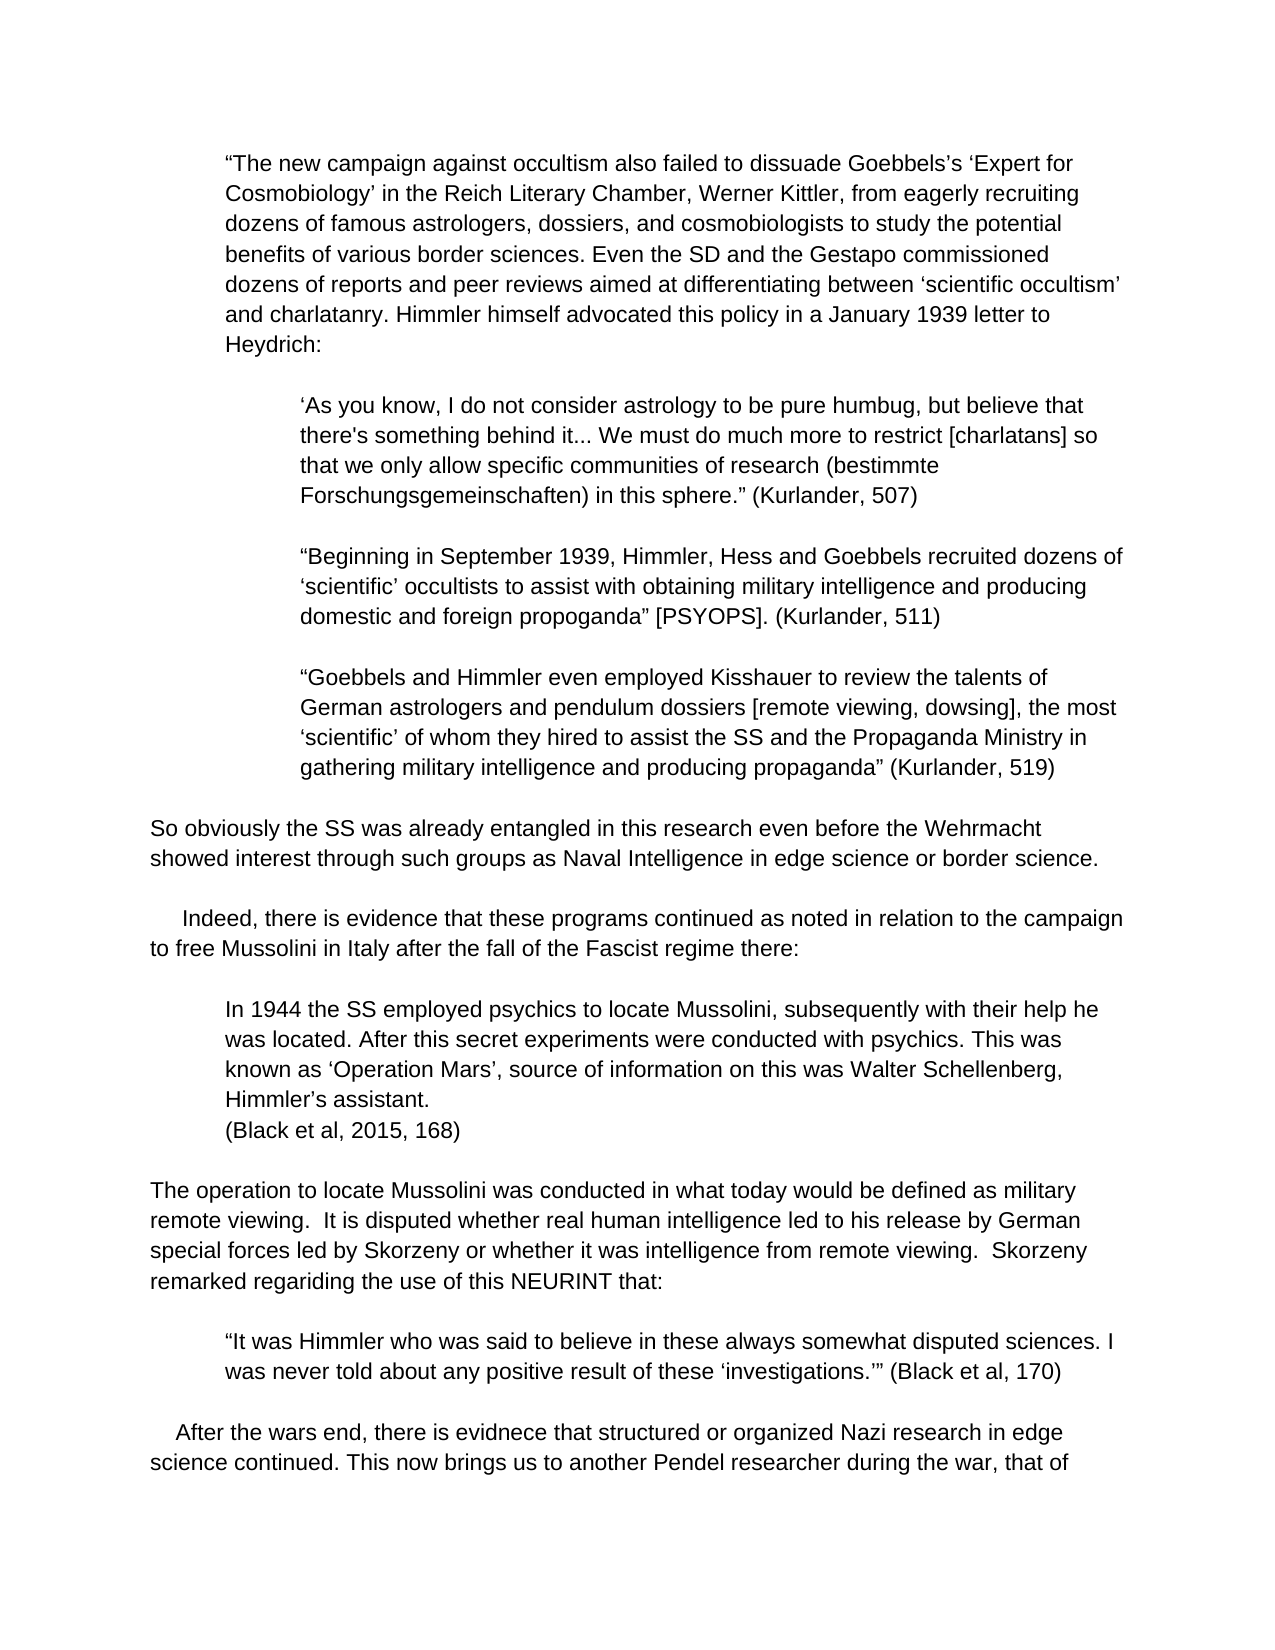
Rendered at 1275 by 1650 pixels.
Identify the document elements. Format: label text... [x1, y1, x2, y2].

text “Beginning in September 1939, Himmler, Hess and Goebbels recruited dozens of ‘scientific’ occultists to assist with obtaining military intelligence and producing domestic and foreign propoganda” [PSYOPS]. (Kurlander, 511) [300, 543, 1125, 660]
text After the wars end, there is evidnece that structured or organized Nazi research in edge science continued. This now brings us to another Pendel researcher during the war, that of [150, 1419, 1125, 1475]
text Indeed, there is evidence that these programs continued as noted in relation to the campaign to free Mussolini in Italy after the fall of the Fascist regime there: [150, 905, 1125, 962]
text “It was Himmler who was said to believe in these always somewhat disputed sciences. I was never told about any positive result of these ‘investigations.’” (Black et al, 170) [225, 1328, 1125, 1385]
text The operation to locate Mussolini was conducted in what today would be defined as military remote viewing. It is disputed whether real human intelligence led to his release by German special forces led by Skorzeny or whether it was intelligence from remote viewing. Skorzeny remarked regariding the use of this NEURINT that: [150, 1177, 1125, 1294]
text So obviously the SS was already entangled in this research even before the Wehrmacht showed interest through such groups as Naval Intelligence in edge science or border science. [150, 814, 1125, 871]
text In 1944 the SS employed psychics to locate Mussolini, subsequently with their help he was located. After this secret experiments were conducted with psychics. This was known as ‘Operation Mars’, source of information on this was Walter Schellenberg, Himmler’s assistant. (Black et al, 2015, 168) [225, 996, 1125, 1173]
text ‘As you know, I do not consider astrology to be pure humbug, but believe that there's something behind it... We must do much more to restrict [charlatans] so that we only allow specific communities of research (bestimmte Forschungsgemeinschaften) in this sphere.” (Kurlander, 507) [300, 392, 1125, 539]
text “Goebbels and Himmler even employed Kisshauer to review the talents of German astrologers and pendulum dossiers [remote viewing, dowsing], the most ‘scientific’ of whom they hired to assist the SS and the Propaganda Ministry in gathering military intelligence and producing propaganda” (Kurlander, 519) [300, 663, 1125, 781]
text “The new campaign against occultism also failed to dissuade Goebbels’s ‘Expert for Cosmobiology’ in the Reich Literary Chamber, Werner Kittler, from eagerly recruiting dozens of famous astrologers, dossiers, and cosmobiologists to study the potential benefits of various border sciences. Even the SD and the Gestapo commissioned dozens of reports and peer reviews aimed at differentiating between ‘scientific occultism’ and charlatanry. Himmler himself advocated this policy in a January 1939 letter to Heydrich: [225, 150, 1125, 358]
